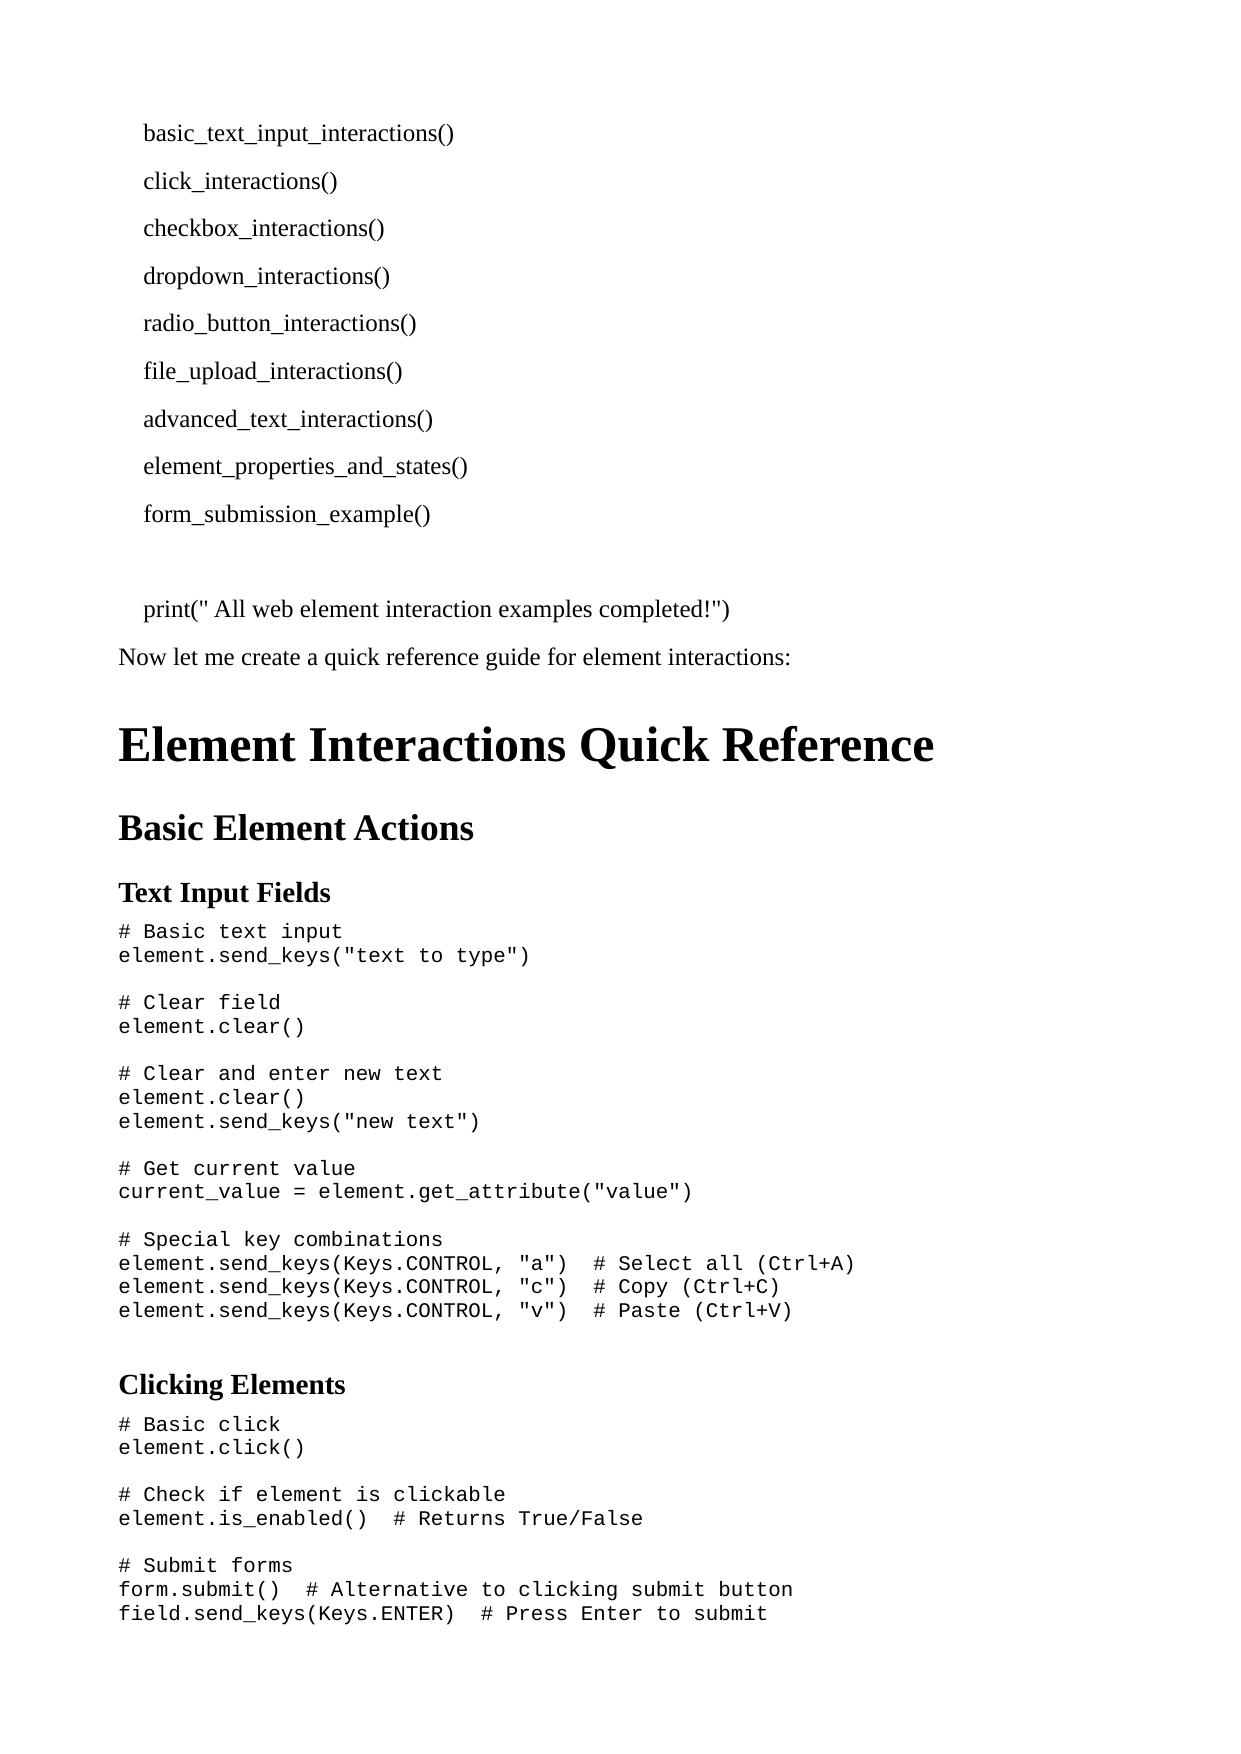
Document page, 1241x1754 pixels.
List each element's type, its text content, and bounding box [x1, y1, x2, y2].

text dropdown_interactions() [118, 261, 1122, 290]
text click_interactions() [118, 166, 1122, 194]
text print(" All web element interaction examples completed!") [118, 594, 1122, 623]
text # Special key combinations [118, 1229, 1122, 1252]
text element.send_keys(Keys.CONTROL, "v") # Paste (Ctrl+V) [118, 1300, 1122, 1323]
text checkbox_interactions() [118, 213, 1122, 242]
text # Submit forms [118, 1555, 1122, 1579]
text element_properties_and_states() [118, 451, 1122, 480]
text element.clear() [118, 1016, 1122, 1040]
text element.click() [118, 1437, 1122, 1461]
text basic_text_input_interactions() [118, 118, 1122, 147]
text form.submit() # Alternative to clicking submit button [118, 1579, 1122, 1603]
text file_upload_interactions() [118, 356, 1122, 385]
text form_submission_example() [118, 499, 1122, 528]
text element.send_keys(Keys.CONTROL, "c") # Copy (Ctrl+C) [118, 1276, 1122, 1300]
text element.is_enabled() # Returns True/False [118, 1508, 1122, 1532]
text radio_button_interactions() [118, 308, 1122, 337]
text element.send_keys("new text") [118, 1111, 1122, 1134]
text Now let me create a quick reference guide for element interactions: [118, 642, 1122, 671]
text advanced_text_interactions() [118, 404, 1122, 432]
text element.send_keys(Keys.CONTROL, "a") # Select all (Ctrl+A) [118, 1252, 1122, 1276]
subtitle Basic Element Actions [118, 805, 1122, 848]
subtitle Clicking Elements [118, 1367, 1122, 1401]
text # Clear field [118, 992, 1122, 1016]
text current_value = element.get_attribute("value") [118, 1182, 1122, 1205]
text # Get current value [118, 1158, 1122, 1182]
subtitle Element Interactions Quick Reference [118, 714, 1122, 772]
text # Basic text input [118, 921, 1122, 945]
text # Check if element is clickable [118, 1484, 1122, 1508]
subtitle Text Input Fields [118, 875, 1122, 909]
text # Basic click [118, 1413, 1122, 1437]
text element.send_keys("text to type") [118, 945, 1122, 969]
text field.send_keys(Keys.ENTER) # Press Enter to submit [118, 1603, 1122, 1626]
text element.clear() [118, 1087, 1122, 1111]
text # Clear and enter new text [118, 1063, 1122, 1087]
